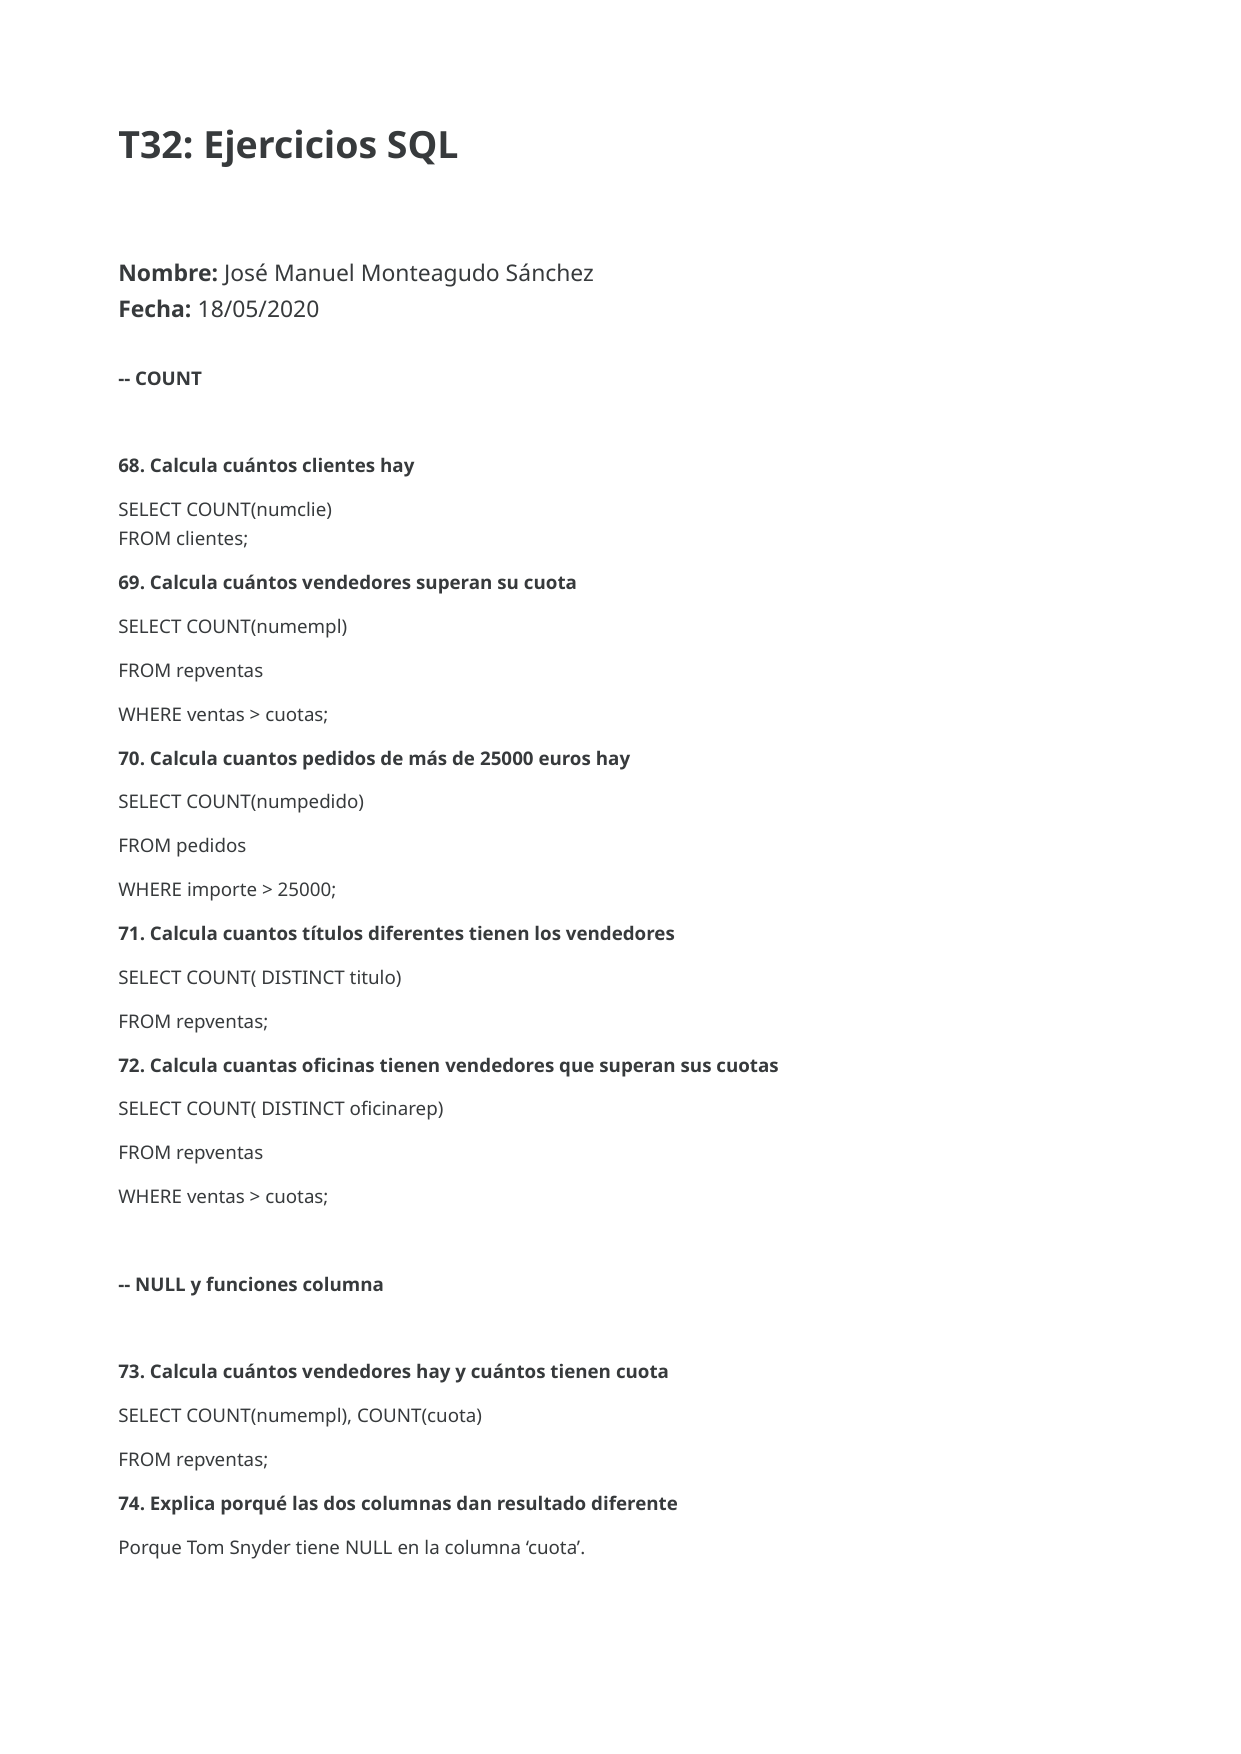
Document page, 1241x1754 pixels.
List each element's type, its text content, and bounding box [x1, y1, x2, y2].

text 74. Explica porqué las dos columnas dan resultado diferente [118, 1490, 1122, 1516]
text SELECT COUNT(numclie) FROM clientes; [118, 496, 1122, 551]
text 73. Calcula cuántos vendedores hay y cuántos tienen cuota [118, 1359, 1122, 1384]
subtitle T32: Ejercicios SQL [118, 118, 1122, 169]
text 68. Calcula cuántos clientes hay [118, 452, 1122, 478]
text WHERE ventas > cuotas; [118, 701, 1122, 727]
text SELECT COUNT( DISTINCT oficinarep) [118, 1096, 1122, 1121]
text FROM repventas [118, 657, 1122, 683]
text FROM repventas; [118, 1008, 1122, 1033]
text -- NULL y funciones columna [118, 1271, 1122, 1297]
text WHERE importe > 25000; [118, 876, 1122, 902]
text SELECT COUNT(numpedido) [118, 789, 1122, 814]
text 71. Calcula cuantos títulos diferentes tienen los vendedores [118, 920, 1122, 946]
text FROM repventas; [118, 1447, 1122, 1472]
text 72. Calcula cuantas oficinas tienen vendedores que superan sus cuotas [118, 1052, 1122, 1077]
text 69. Calcula cuántos vendedores superan su cuota [118, 569, 1122, 595]
text WHERE ventas > cuotas; [118, 1183, 1122, 1209]
text 70. Calcula cuantos pedidos de más de 25000 euros hay [118, 745, 1122, 770]
text Nombre: José Manuel Monteagudo Sánchez [118, 257, 1122, 288]
text SELECT COUNT(numempl) [118, 613, 1122, 639]
text -- COUNT [118, 365, 1122, 390]
text Fecha: 18/05/2020 [118, 293, 1122, 324]
text Porque Tom Snyder tiene NULL en la columna ‘cuota’. [118, 1534, 1122, 1560]
text FROM repventas [118, 1139, 1122, 1165]
text FROM pedidos [118, 833, 1122, 858]
text SELECT COUNT(numempl), COUNT(cuota) [118, 1403, 1122, 1428]
text SELECT COUNT( DISTINCT titulo) [118, 964, 1122, 990]
